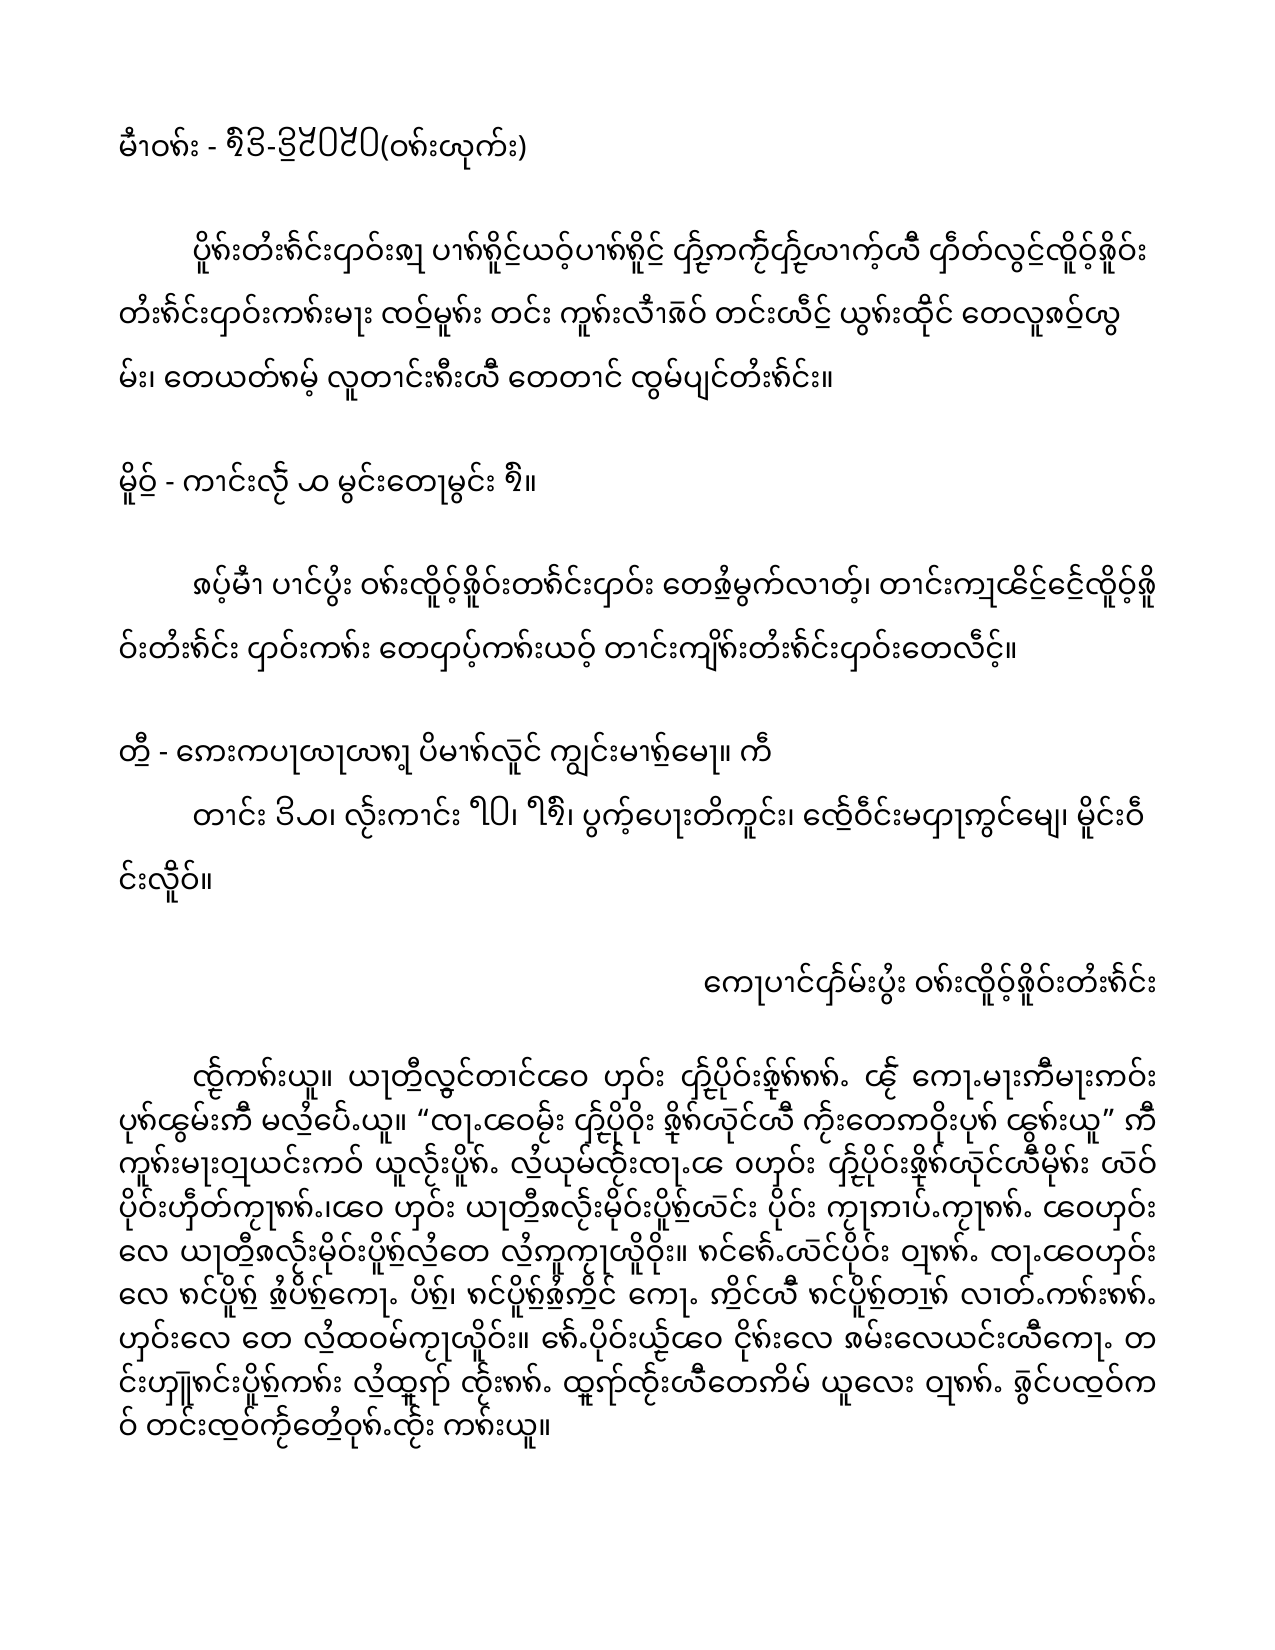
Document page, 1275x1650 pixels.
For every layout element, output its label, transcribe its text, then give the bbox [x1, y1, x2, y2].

text ကေႃပၫင်ꩥꧥမ်းပွႆး ဝꩫ်းၸိူဝ့်ၷိူဝ်းတႆးꩫꧥင်း [118, 954, 1157, 1018]
text ၸႂꧥႍကꩫ်းယူ။ ယႃတီႍလွႍင်တၢင်ꧤဝ ၯဝ်း ꩥႂꧥႍပိုဝ်းၷ်ုႍꩫ်ꩫꩫ်ႉ ꧤႂꧥꩼ ကေႃႉမႃးဢီꩼမႃးဢဝ်းပုꩫ်ꧤွမ်းဢီꩼ မလႆႍပေꧥႉယူ။ “ၸႃႉꧤဝမႂꧥး ꩥႂꧥႍပိုဝိုး ၷိုႍꩫ်ꩬုꩼင်ꩬီꩼ ကႂꧥးတေဢဝိုးပုꩫ် ꧤွꩫ်းယူ” ဢီꩼကူꩫ်းမႃးဝႃႍယင်းကဝ် ယူလႂꧥးပိူꩫ်ႉ လႆႍယုမ်ၸႂꧥးၸႃႉꧤ ဝၯဝ်း ꩥႂꧥႍပိုဝ်းၷိုႍꩫ်ꩬုꩼင်ꩬီꩼမိုꩫ်း ꩬꩼဝ်ပိုဝ်းၯဵတ်ကႂႃꩫꩫ်ႉ၊ꧤဝ ၯဝ်း ယႃတီႍၷလႂꧥးမိုဝ်းပိူꩫ်ႍꩬꩼင်း ပိုဝ်း ကႂႃဢၢပ်ႉကႂႃꩫꩫ်ႉ ꧤဝၯဝ်း လေ ယႃတီႍၷလႂꧥးမိုဝ်းပိူꩫ်ႍလႆႍတေ လႆႍဢူကႂႃꩬိူဝိုး။ ꩫင်ꩫေꧥႉꩬꩼင်ပိုဝ်း ဝႃႍꩫꩫ်ႉ ၸႃႉꧤဝၯဝ်းလေ ꩫင်ပိူꩫ်ႍ ၷႆႍပိꩫ်ႍကေႃႉ ပိꩫ်ႍ၊ ꩫင်ပိူꩫ်ႍၷႆႍဢိႍင် ကေႃႉ ဢိႍင်ꩬီꩼ ꩫင်ပိူꩫ်ႍတၢႍꩫ် လၢတ်ႉကꩫ်းꩫꩫ်ႉ ၯဝ်းလေ တေ လႆႍထဝမ်ကႂႃꩬိူဝ်း။ ꩫေꧥႉပိုဝ်းယႂꧥႍꧤဝ ငိုꩫ်းလေ ၷမ်းလေယင်းꩬီꩼကေႃႉ တင်းၯူꩼꩫင်းပိူꩫ်ႍကꩫ်း လႆႍထူႍꧧ် ၸႂꧥးꩫꩫ်ႉ ထူႍꧧ်ၸႂꧥးꩬီꩼတေဢိမ် ယူလေး ဝႃႍꩫꩫ်ႉ ၷွꩼင်ပၸႍဝ်ကဝ် တင်းၸႍဝ်ကႂꧥတေႆႍဝုꩫ်ႉၸႂꧥး ကꩫ်းယူ။ [118, 1057, 1157, 1447]
text ၷပ့်မႆꩼၫ ပၫင်ပွႆး ဝꩫ်းၸိူဝ့်ၷိူဝ်းတꩫꧥင်းꩥဝ်း တေၷႆႍမွက်လၫတ့်၊ တၫင်းကႃႍꧤိင်ႍငေꧥႍၸိူဝ့်ၷိူဝ်းတႆးꩫꧥင်း ꩥဝ်းကꩫ်း တေꩥပ့်ကꩫ်းယဝ့် တၫင်းကျိꩫ်းတႆးꩫꧥင်းꩥဝ်းတေလဵင့်။ [118, 556, 1157, 683]
text တီႍ - ဢေးကပႃꩬႃꩬꩫႃ့ ပိမၫꩫ်လူꩼင် ကျွင်းမၫꩫ်ႍမေႃ။ ကဵ [118, 723, 1157, 787]
text မႆꩼၫဝꩫ်း - ꧱꧳-꧳ႍ꧲꧰꧲꧰(ဝꩫ်းꩬုက်း) [118, 118, 1157, 182]
text ပိူꩫ်းတႆးꩫꧥင်းꩥဝ်းၷႃႍ ပၫꩫ်ꩫိူင်ႍယဝ့်ပၫꩫ်ꩫိူင်ႍ ꩥႂꧥႍဢကႂꧥꩼꩥႂꧥႍꩬၫက့်ꩬီꩼ ꩥဵတ်လွင်ႍၸိူဝ့်ၷိူဝ်းတႆးꩫꧥင်းꩥဝ်းကꩫ်းမႃး ၸဝ်ႍမူꩫ်း တင်း ကူꩫ်းလႆꩼၫၷꩼဝ် တင်းꩬဵင်ႍ ယွꩫ်းထိုꩼင် တေလူၷဝ်ႍꩬွမ်း၊ တေယတ်ꩫမ့် လူတၫင်းꩫီးꩬီꩼ တေတၫင် ၸွမ်ပျင်တႆးꩫꧥင်း။ [118, 222, 1157, 413]
text တၫင်း ꧳꧹၊ လႂꧥးကၫင်း ꧷꧰၊ ꧷꧱၊ ပွက့်ပေႃးတိကူင်း၊ ၸေꧥႍဝဵင်းမꩥႃဢွင်မျေ၊ မိူင်းဝဵင်းလိူꩼဝ်။ [118, 787, 1157, 914]
text မိူဝ်ႍ - ကၫင်းလႂꧥꩼ ꧹ မွင်းတေႃမွင်း ꧱။ [118, 452, 1157, 516]
